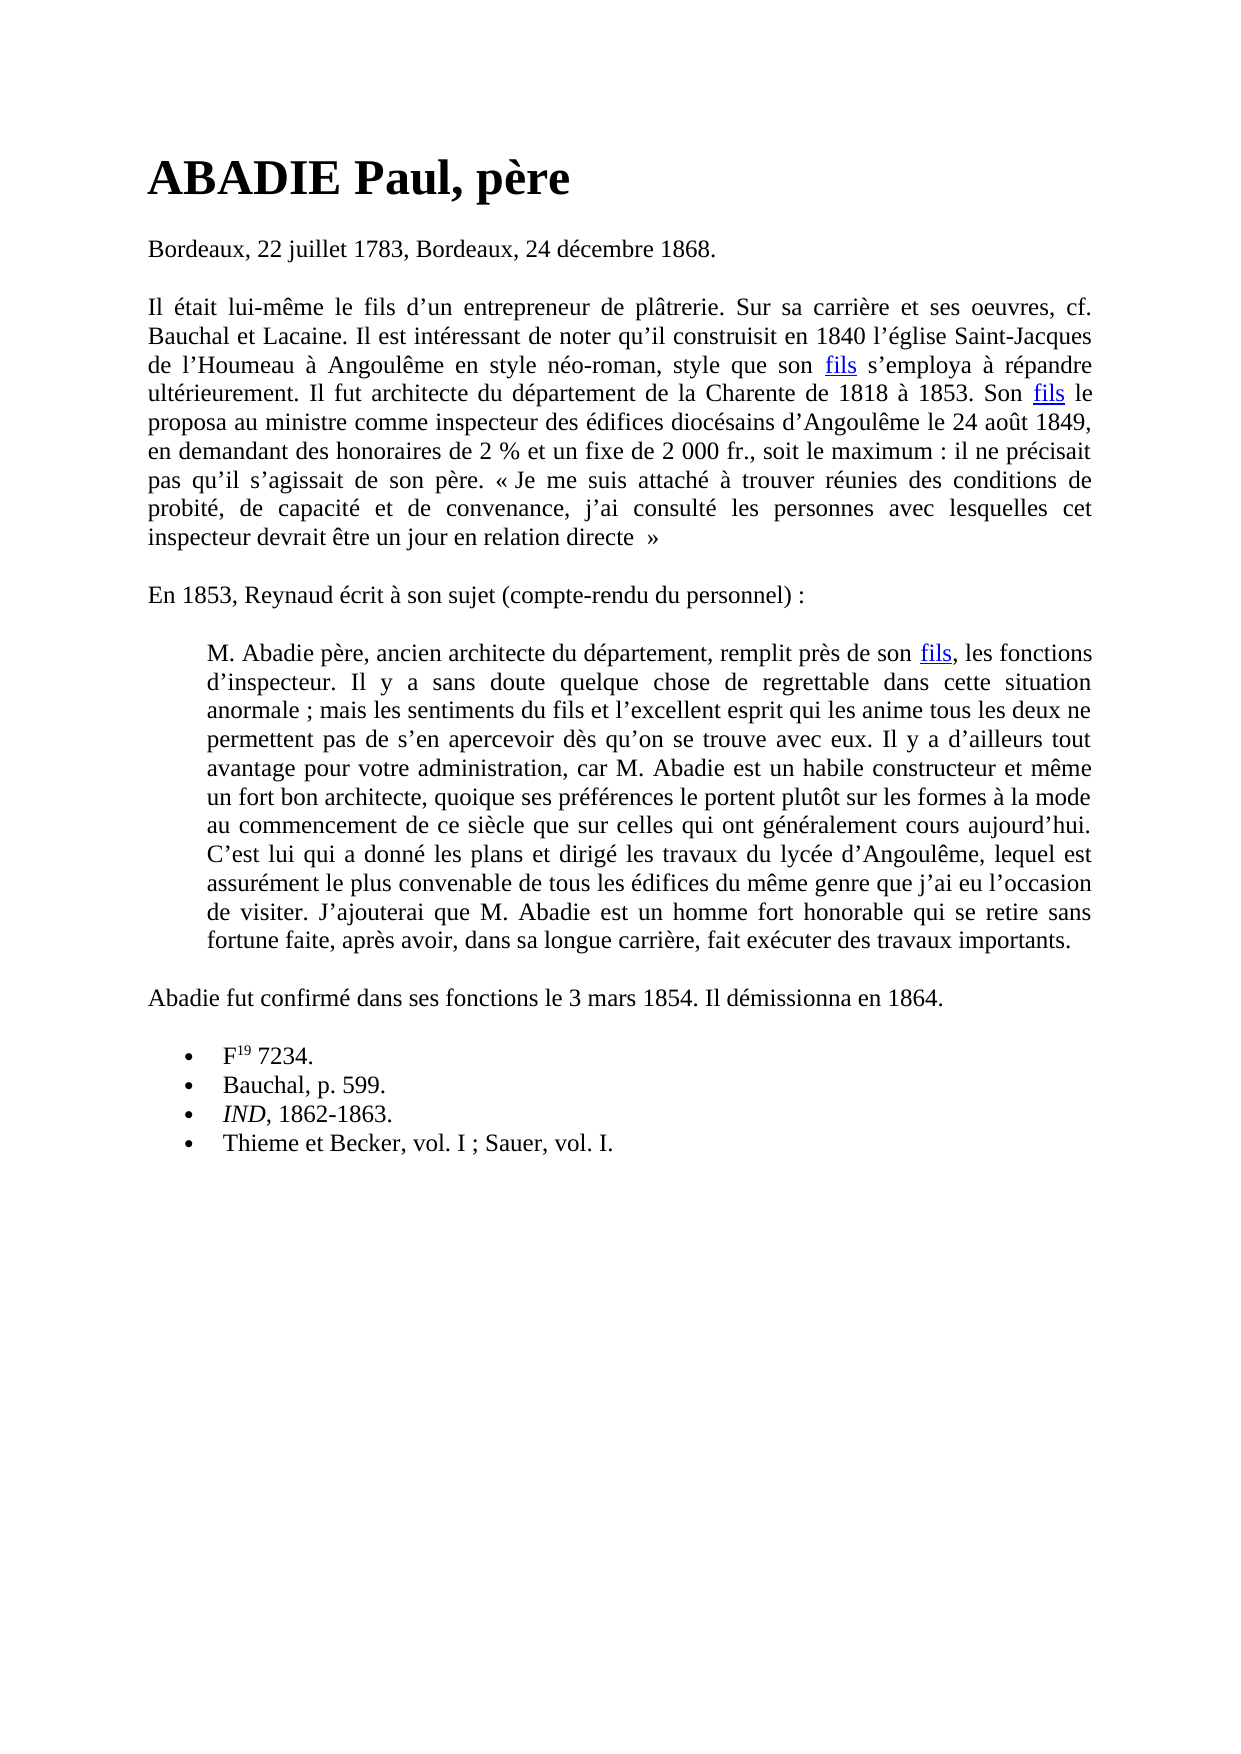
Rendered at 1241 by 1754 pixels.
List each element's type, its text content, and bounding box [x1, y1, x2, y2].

text Bordeaux, 22 juillet 1783, Bordeaux, 24 décembre 1868. [148, 234, 1093, 263]
list F19 7234. [185, 1041, 1093, 1070]
list Bauchal, p. 599. [185, 1070, 1093, 1099]
list Thieme et Becker, vol. I ; Sauer, vol. I. [185, 1128, 1093, 1156]
subtitle ABADIE Paul, père [148, 148, 1093, 205]
text M. Abadie père, ancien architecte du département, remplit près de son fils, les fonctions d’inspecteur. Il y a sans doute quelque chose de regrettable dans cette situation anormale ; mais les sentiments du fils et l’excellent esprit qui les anime tous les deux ne permettent pas de s’en apercevoir dès qu’on se trouve avec eux. Il y a d’ailleurs tout avantage pour votre administration, car M. Abadie est un habile constructeur et même un fort bon architecte, quoique ses préférences le portent plutôt sur les formes à la mode au commencement de ce siècle que sur celles qui ont généralement cours aujourd’hui. C’est lui qui a donné les plans et dirigé les travaux du lycée d’Angoulême, lequel est assurément le plus convenable de tous les édifices du même genre que j’ai eu l’occasion de visiter. J’ajouterai que M. Abadie est un homme fort honorable qui se retire sans fortune faite, après avoir, dans sa longue carrière, fait exécuter des travaux importants. [207, 638, 1093, 954]
text Abadie fut confirmé dans ses fonctions le 3 mars 1854. Il démissionna en 1864. [148, 983, 1093, 1012]
list IND, 1862-1863. [185, 1099, 1093, 1128]
text Il était lui-même le fils d’un entrepreneur de plâtrerie. Sur sa carrière et ses oeuvres, cf. Bauchal et Lacaine. Il est intéressant de noter qu’il construisit en 1840 l’église Saint-Jacques de l’Houmeau à Angoulême en style néo-roman, style que son fils s’employa à répandre ultérieurement. Il fut architecte du département de la Charente de 1818 à 1853. Son fils le proposa au ministre comme inspecteur des édifices diocésains d’Angoulême le 24 août 1849, en demandant des honoraires de 2 % et un fixe de 2 000 fr., soit le maximum : il ne précisait pas qu’il s’agissait de son père. « Je me suis attaché à trouver réunies des conditions de probité, de capacité et de convenance, j’ai consulté les personnes avec lesquelles cet inspecteur devrait être un jour en relation directe » [148, 292, 1093, 551]
text En 1853, Reynaud écrit à son sujet (compte-rendu du personnel) : [148, 580, 1093, 609]
